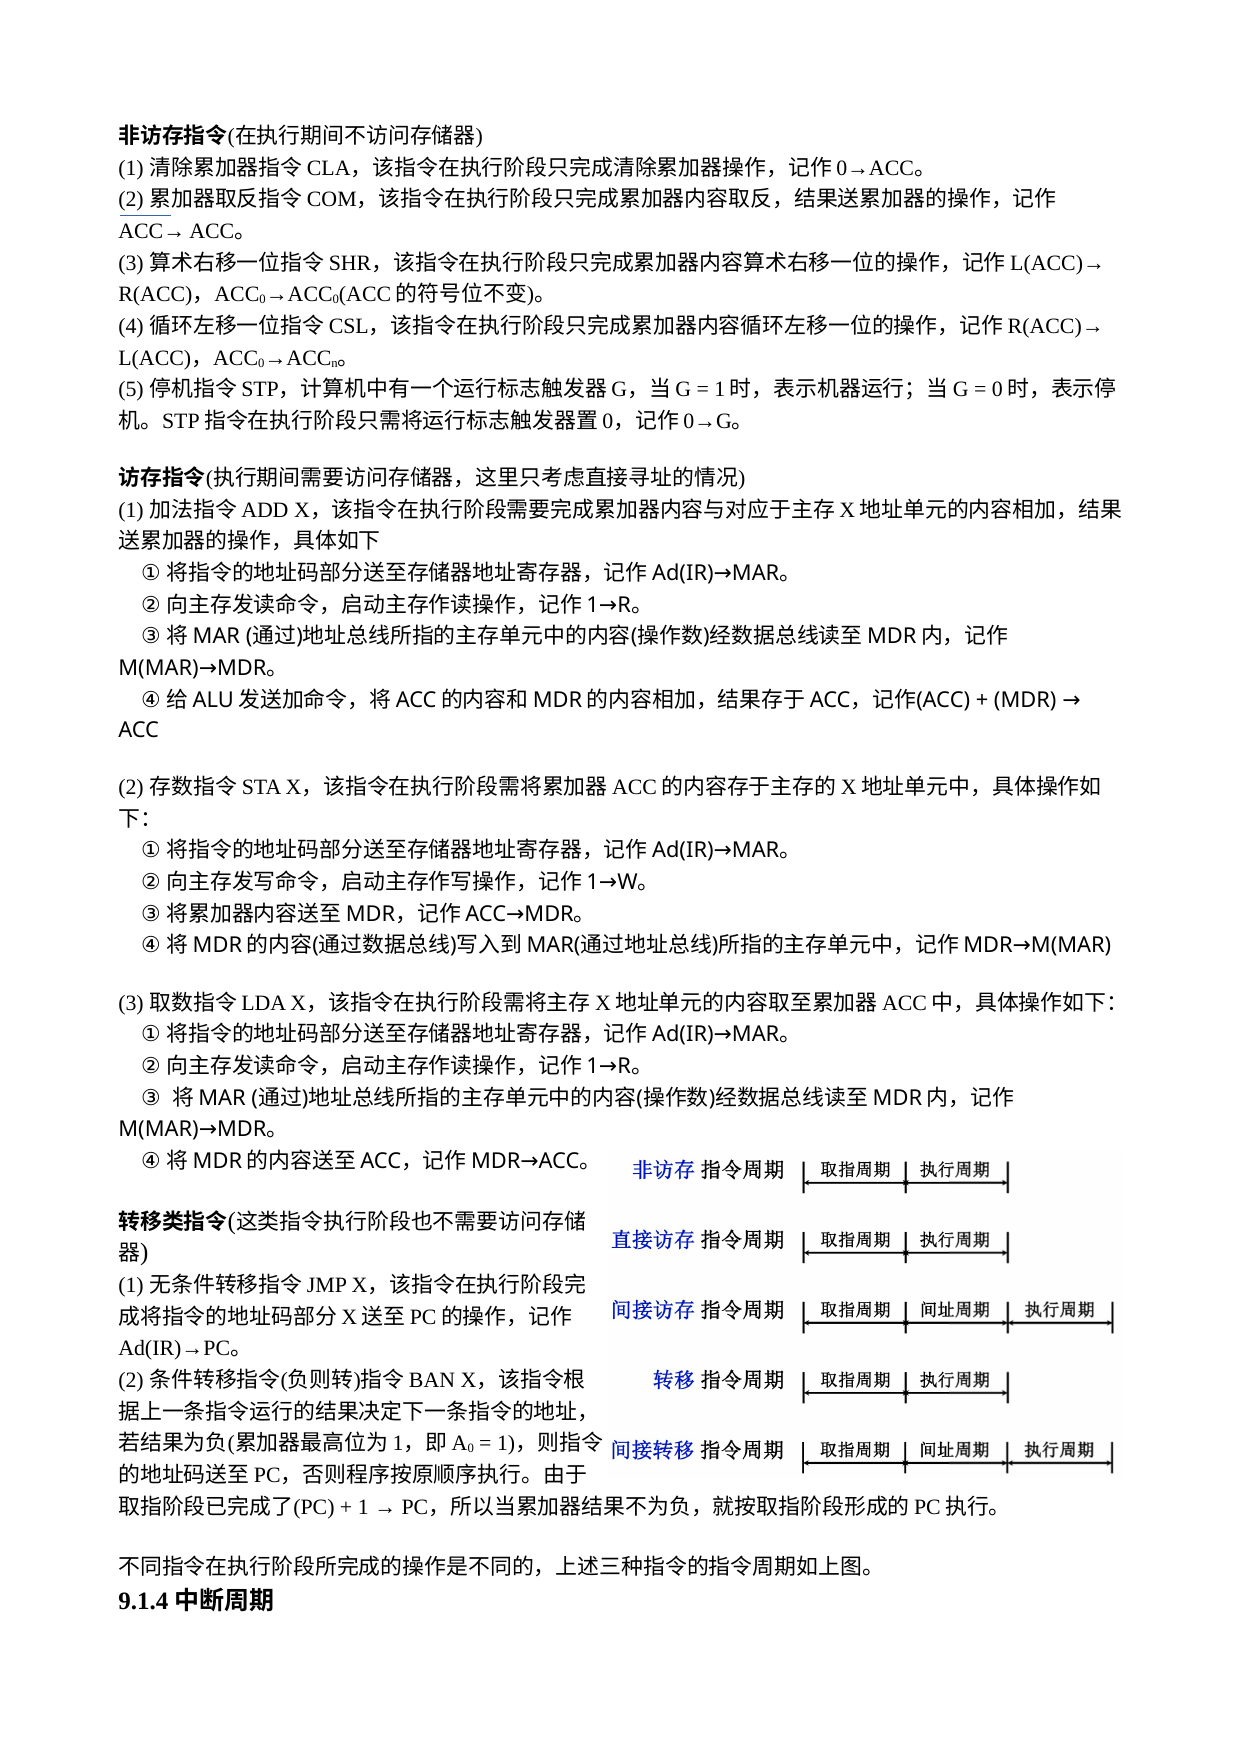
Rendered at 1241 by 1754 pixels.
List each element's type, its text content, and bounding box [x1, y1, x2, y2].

text (4) 循环左移一位指令CSL，该指令在执行阶段只完成累加器内容循环左移一位的操作，记作R(ACC)→ L(ACC)，ACC0→ACCn。 [118, 308, 1122, 371]
text 不同指令在执行阶段所完成的操作是不同的，上述三种指令的指令周期如上图。 [118, 1549, 1122, 1581]
text (3) 取数指令LDA X，该指令在执行阶段需将主存X地址单元的内容取至累加器ACC中，具体操作如下： [118, 984, 1122, 1016]
text ④ 将MDR的内容(通过数据总线)写入到MAR(通过地址总线)所指的主存单元中，记作MDR→M(MAR) [118, 927, 1122, 959]
text ① 将指令的地址码部分送至存储器地址寄存器，记作Ad(IR)→MAR。 [118, 832, 1122, 864]
text ③ 将累加器内容送至MDR，记作ACC→MDR。 [118, 896, 1122, 927]
text (1) 清除累加器指令CLA，该指令在执行阶段只完成清除累加器操作，记作0→ACC。 [118, 150, 1122, 181]
text (2) 累加器取反指令COM，该指令在执行阶段只完成累加器内容取反，结果送累加器的操作，记作ACC→ ACC。 [118, 181, 1122, 245]
text (5) 停机指令STP，计算机中有一个运行标志触发器G，当G = 1时，表示机器运行；当G = 0时，表示停机。STP指令在执行阶段只需将运行标志触发器置0，记作0→G。 [118, 371, 1122, 435]
text 非访存指令(在执行期间不访问存储器) [118, 118, 1122, 150]
text 访存指令(执行期间需要访问存储器，这里只考虑直接寻址的情况) [118, 460, 1122, 492]
picture [606, 1148, 1124, 1478]
text ① 将指令的地址码部分送至存储器地址寄存器，记作Ad(IR)→MAR。 [118, 1016, 1122, 1048]
text 转移类指令(这类指令执行阶段也不需要访问存储器) [118, 1204, 606, 1267]
text (1) 加法指令ADD X，该指令在执行阶段需要完成累加器内容与对应于主存X地址单元的内容相加，结果送累加器的操作，具体如下 [118, 492, 1122, 555]
text ② 向主存发写命令，启动主存作写操作，记作1→W。 [118, 864, 1122, 896]
text (2) 条件转移指令(负则转)指令BAN X，该指令根据上一条指令运行的结果决定下一条指令的地址，若结果为负(累加器最高位为1，即A0 = 1)，则指令的地址码送至PC，否则程序按原顺序执行。由于取指阶段已完成了(PC) + 1 → PC，所以当累加器结果不为负，就按取指阶段形成的PC执行。 [118, 1362, 1122, 1520]
text (1) 无条件转移指令JMP X，该指令在执行阶段完成将指令的地址码部分X送至PC的操作，记作Ad(IR)→PC。 [118, 1267, 606, 1362]
text ④ 将MDR的内容送至ACC，记作MDR→ACC。 [118, 1143, 1122, 1175]
text (3) 算术右移一位指令SHR，该指令在执行阶段只完成累加器内容算术右移一位的操作，记作L(ACC)→ R(ACC)，ACC0→ACC0(ACC的符号位不变)。 [118, 245, 1122, 308]
text 9.1.4 中断周期 [118, 1581, 1122, 1617]
text ② 向主存发读命令，启动主存作读操作，记作1→R。 [118, 587, 1122, 618]
text ① 将指令的地址码部分送至存储器地址寄存器，记作Ad(IR)→MAR。 [118, 555, 1122, 587]
text ④ 给ALU发送加命令，将ACC的内容和MDR的内容相加，结果存于ACC，记作(ACC) + (MDR) → ACC [118, 682, 1122, 744]
text ③ 将MAR (通过)地址总线所指的主存单元中的内容(操作数)经数据总线读至MDR内，记作M(MAR)→MDR。 [118, 618, 1122, 682]
text ② 向主存发读命令，启动主存作读操作，记作1→R。 [118, 1048, 1122, 1080]
text ③ 将MAR (通过)地址总线所指的主存单元中的内容(操作数)经数据总线读至MDR内，记作M(MAR)→MDR。 [118, 1080, 1122, 1143]
text (2) 存数指令 STA X，该指令在执行阶段需将累加器ACC的内容存于主存的X地址单元中，具体操作如下： [118, 769, 1122, 832]
